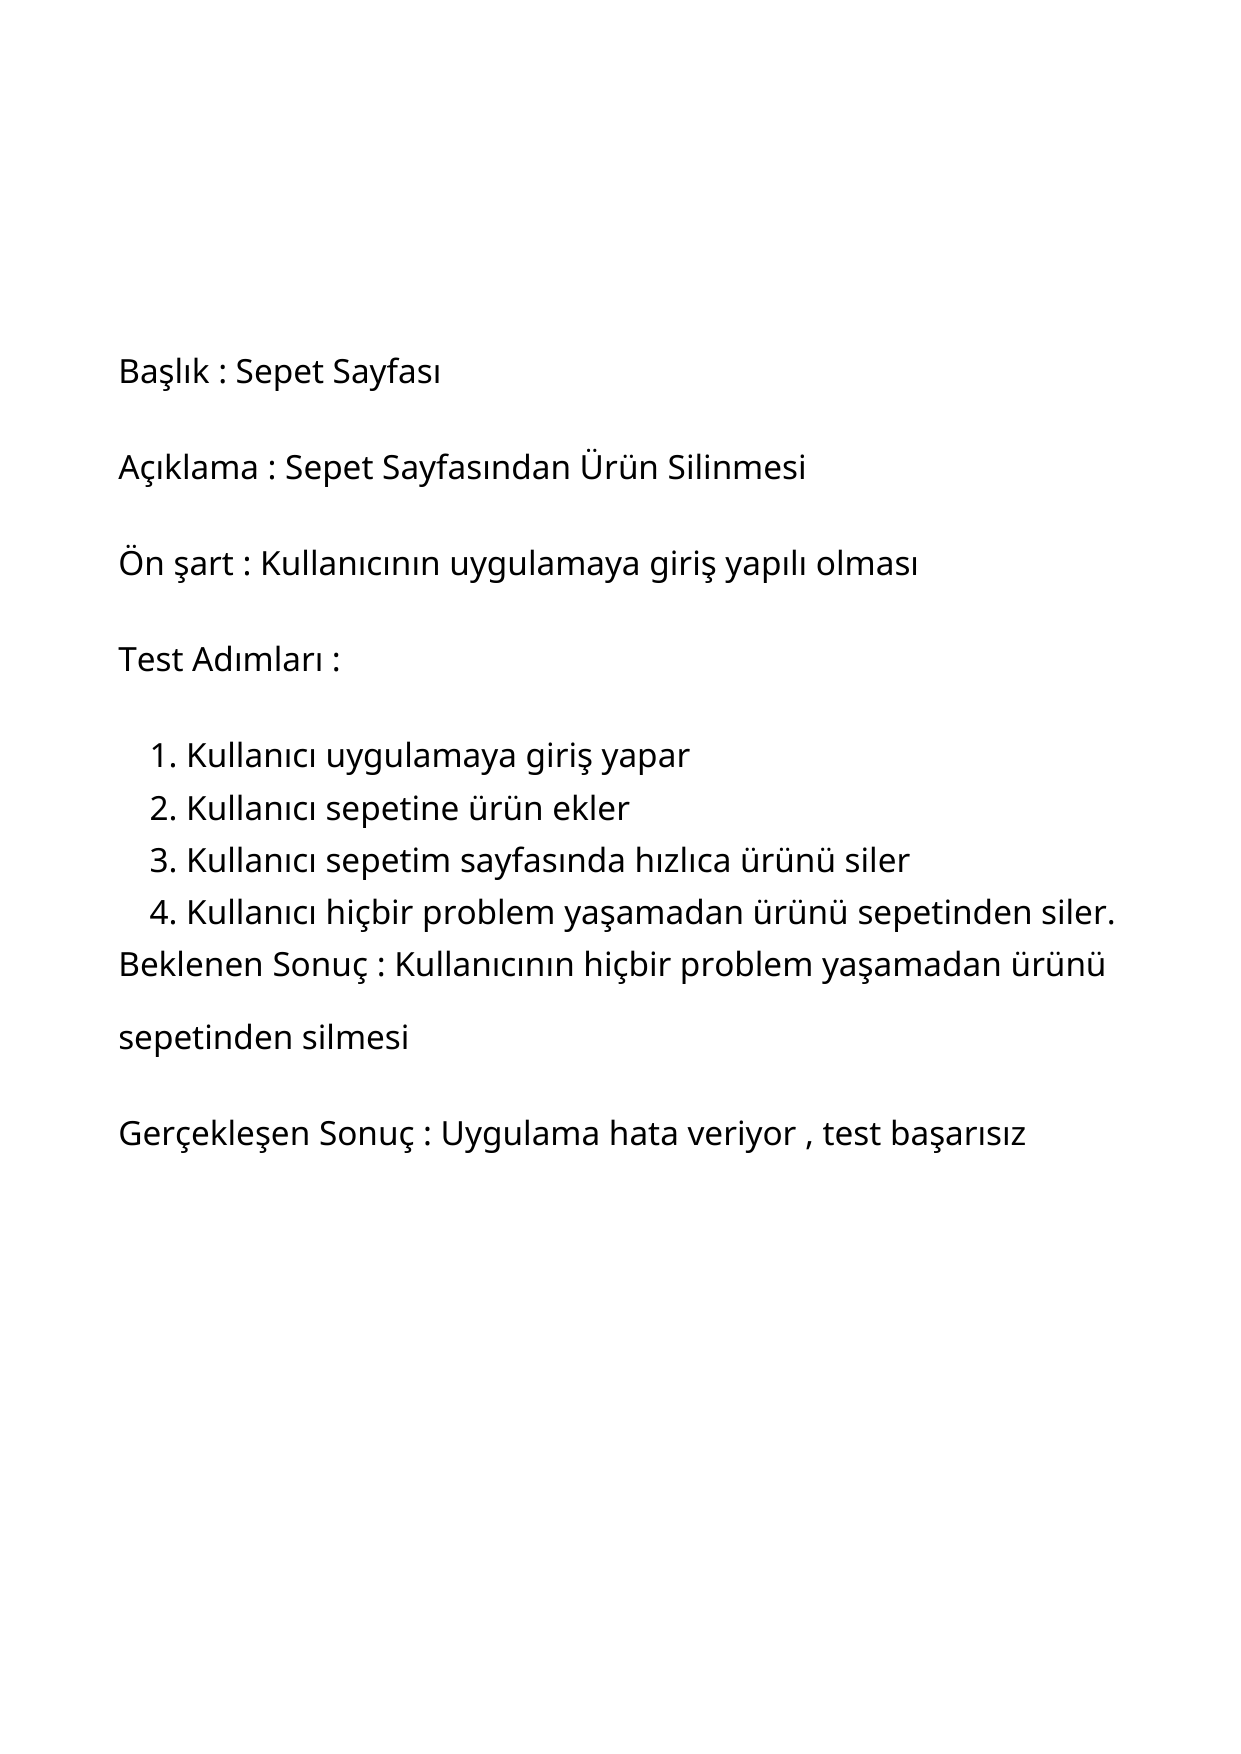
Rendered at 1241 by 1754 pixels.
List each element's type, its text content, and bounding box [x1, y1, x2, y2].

list 4. Kullanıcı hiçbir problem yaşamadan ürünü sepetinden siler. [118, 889, 1122, 934]
text Ön şart : Kullanıcının uygulamaya giriş yapılı olması [118, 540, 1122, 586]
list 3. Kullanıcı sepetim sayfasında hızlıca ürünü siler [118, 837, 1122, 882]
text Test Adımları : [118, 636, 1122, 682]
list 2. Kullanıcı sepetine ürün ekler [118, 784, 1122, 830]
text Gerçekleşen Sonuç : Uygulama hata veriyor , test başarısız [118, 1110, 1122, 1155]
list 1. Kullanıcı uygulamaya giriş yapar [118, 732, 1122, 778]
text Beklenen Sonuç : Kullanıcının hiçbir problem yaşamadan ürünü sepetinden silmesi [118, 941, 1122, 1059]
text Başlık : Sepet Sayfası [118, 348, 1122, 393]
text Açıklama : Sepet Sayfasından Ürün Silinmesi [118, 444, 1122, 489]
